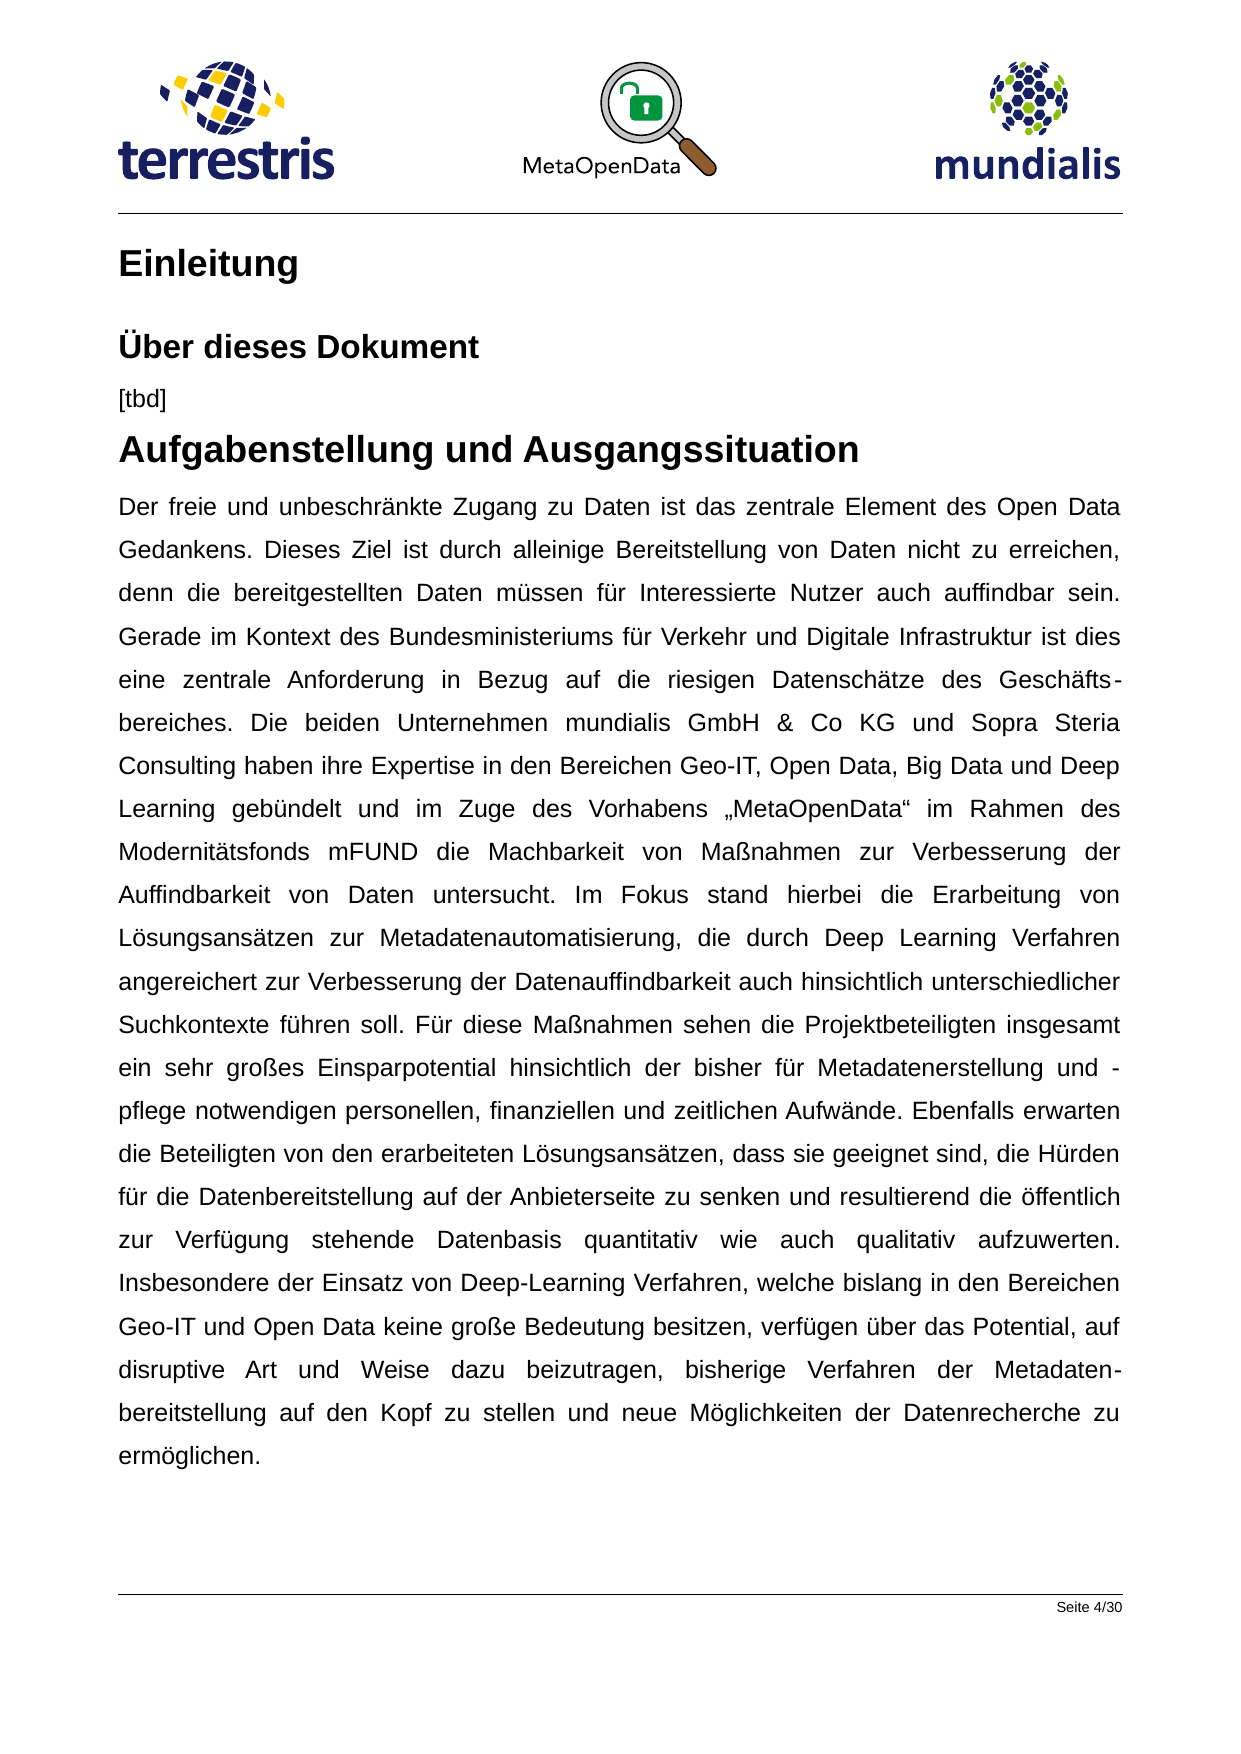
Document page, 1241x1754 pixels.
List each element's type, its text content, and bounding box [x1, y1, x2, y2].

text [tbd] [118, 384, 1122, 413]
subtitle Aufgabenstellung und Ausgangssituation [118, 427, 1122, 471]
subtitle Über dieses Dokument [118, 327, 1122, 365]
text Der freie und unbeschränkte Zugang zu Daten ist das zentrale Element des Open Data Gedankens. Dieses Ziel ist durch alleinige Bereitstellung von Daten nicht zu erreichen, denn die bereitgestellten Daten müssen für Interessierte Nutzer auch auffindbar sein. Gerade im Kontext des Bundesministeriums für Verkehr und Digitale Infrastruktur ist dies eine zentrale Anforderung in Bezug auf die riesigen Datenschätze des Geschäfts­bereiches. Die beiden Unternehmen mundialis GmbH & Co KG und Sopra Steria Consulting haben ihre Expertise in den Bereichen Geo-IT, Open Data, Big Data und Deep Learning gebündelt und im Zuge des Vorhabens „MetaOpenData“ im Rahmen des Modernitätsfonds mFUND die Machbarkeit von Maßnahmen zur Verbesserung der Auffindbarkeit von Daten untersucht. Im Fokus stand hierbei die Erarbeitung von Lösungsansätzen zur Metadatenautomatisierung, die durch Deep Learning Verfahren angereichert zur Verbesserung der Datenauffindbarkeit auch hinsichtlich unterschiedlicher Suchkontexte führen soll. Für diese Maßnahmen sehen die Projektbeteiligten insgesamt ein sehr großes Einsparpotential hinsichtlich der bisher für Metadatenerstellung und -pflege notwendigen personellen, finanziellen und zeitlichen Aufwände. Ebenfalls erwarten die Beteiligten von den erarbeiteten Lösungsansätzen, dass sie geeignet sind, die Hürden für die Datenbereitstellung auf der Anbieterseite zu senken und resultierend die öffentlich zur Verfügung stehende Datenbasis quantitativ wie auch qualitativ aufzuwerten. Insbesondere der Einsatz von Deep-Learning Verfahren, welche bislang in den Bereichen Geo-IT und Open Data keine große Bedeutung besitzen, verfügen über das Potential, auf disruptive Art und Weise dazu beizutragen, bisherige Verfahren der Metadaten­bereitstellung auf den Kopf zu stellen und neue Möglichkeiten der Datenrecherche zu ermöglichen. [118, 492, 1122, 1469]
subtitle Einleitung [118, 241, 1122, 284]
